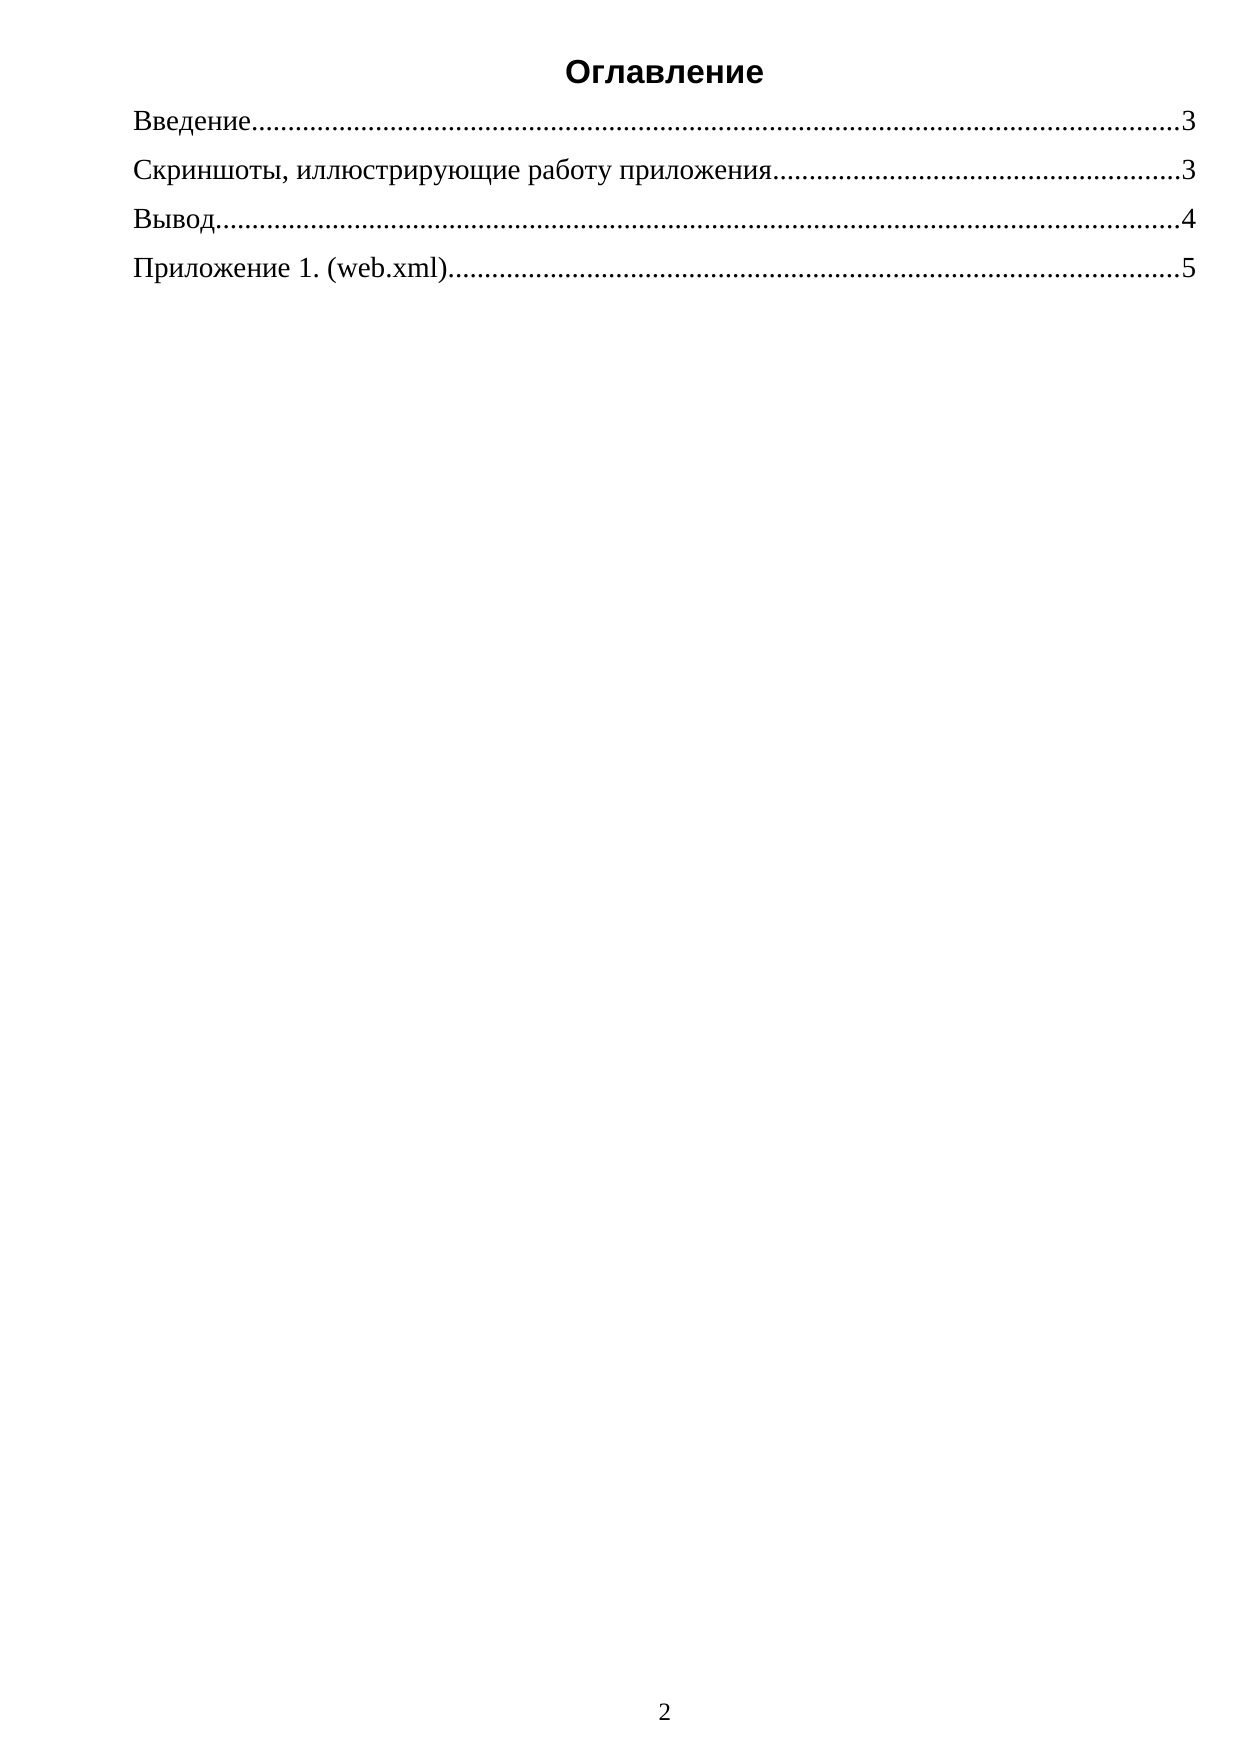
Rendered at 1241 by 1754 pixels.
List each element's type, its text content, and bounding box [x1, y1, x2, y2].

text Введение 3 [133, 103, 1196, 137]
subtitle Оглавление [133, 52, 1196, 91]
text Вывод 4 [133, 201, 1196, 235]
text Скриншоты, иллюстрирующие работу приложения 3 [133, 152, 1196, 186]
text Приложение 1. (web.xml) 5 [133, 250, 1196, 284]
